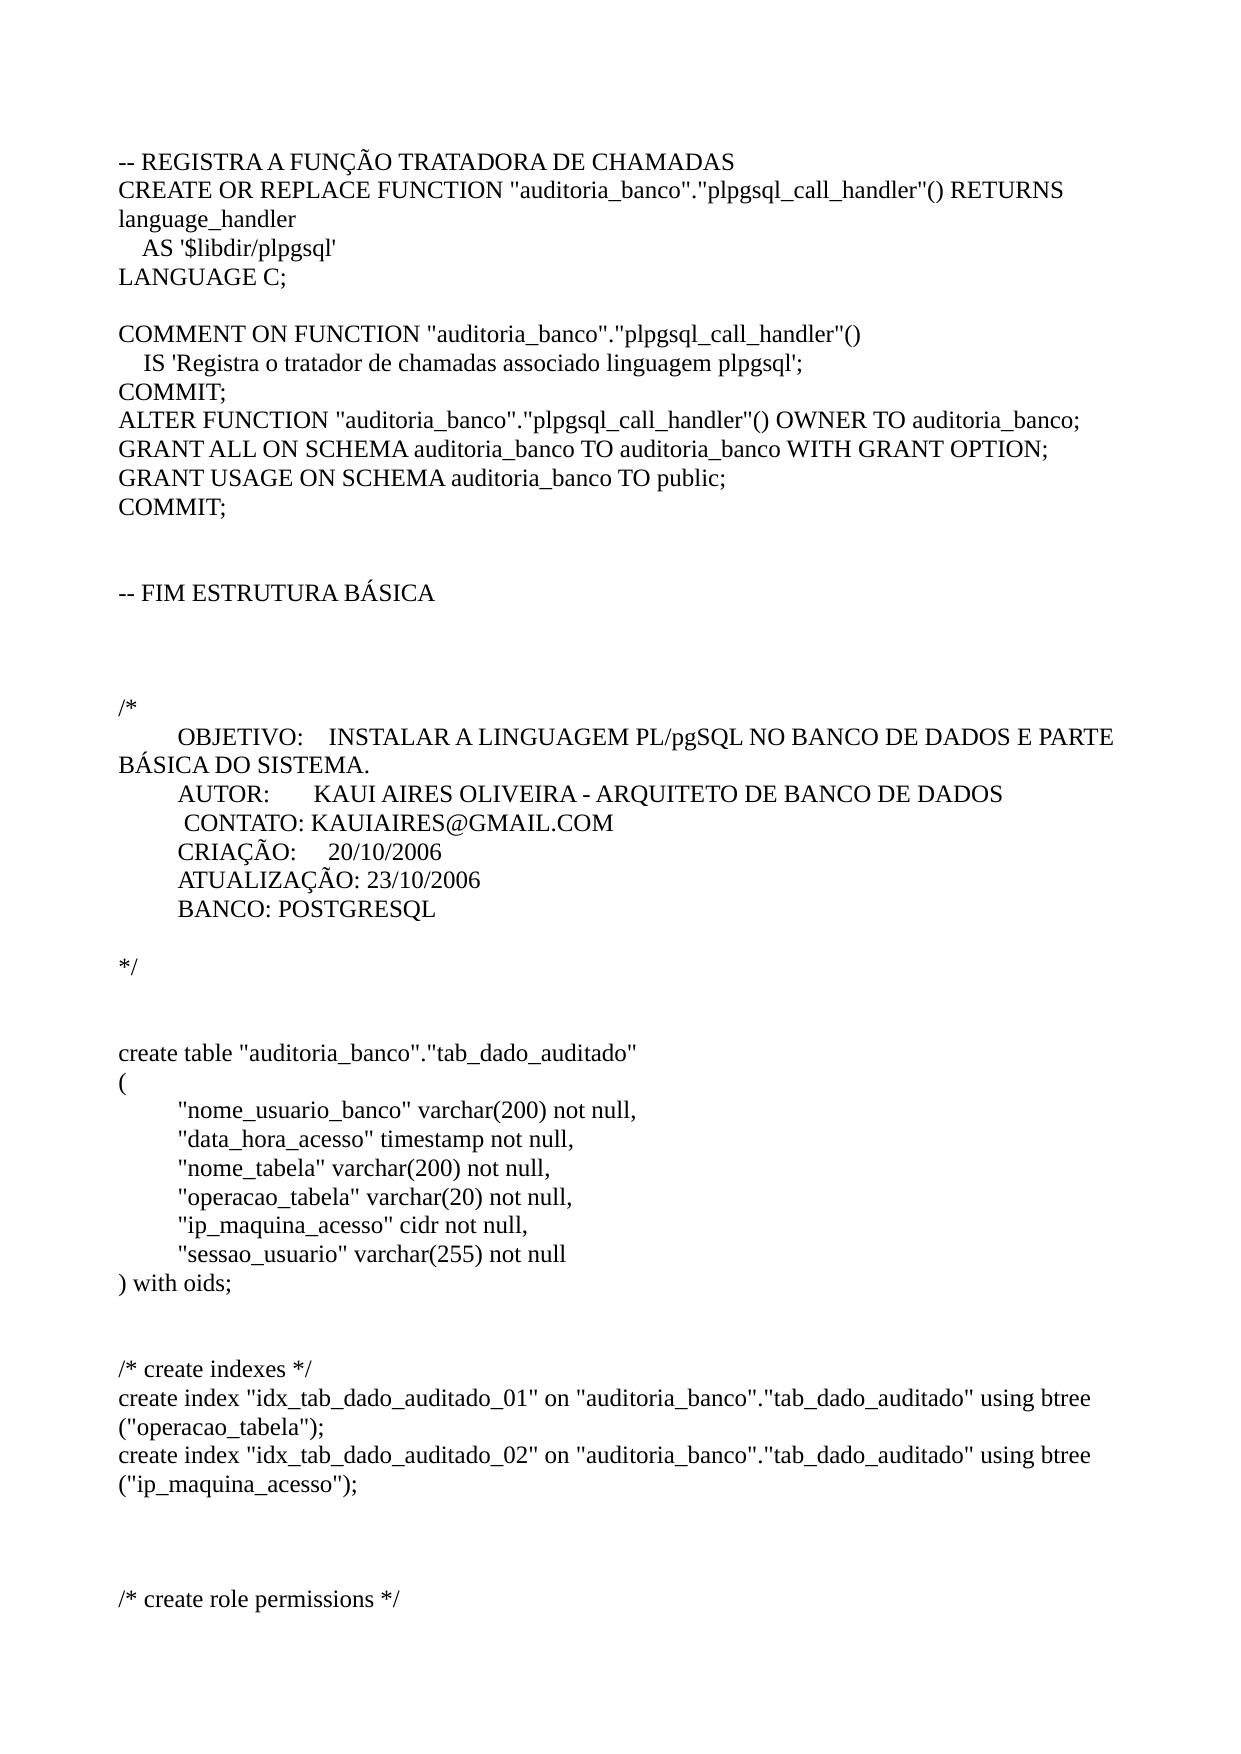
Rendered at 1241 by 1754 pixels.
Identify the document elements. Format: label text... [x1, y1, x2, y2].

text LANGUAGE C; [118, 262, 1122, 291]
text AS '$libdir/plpgsql' [118, 233, 1122, 262]
text -- FIM ESTRUTURA BÁSICA [118, 578, 1122, 607]
text create index "idx_tab_dado_auditado_02" on "auditoria_banco"."tab_dado_auditado" using btree ("ip_maquina_acesso"); [118, 1441, 1122, 1498]
text GRANT ALL ON SCHEMA auditoria_banco TO auditoria_banco WITH GRANT OPTION; [118, 434, 1122, 463]
text /* create indexes */ [118, 1354, 1122, 1383]
text create index "idx_tab_dado_auditado_01" on "auditoria_banco"."tab_dado_auditado" using btree ("operacao_tabela"); [118, 1383, 1122, 1441]
text "sessao_usuario" varchar(255) not null [118, 1239, 1122, 1268]
text AUTOR: KAUI AIRES OLIVEIRA - ARQUITETO DE BANCO DE DADOS [118, 779, 1122, 808]
text CREATE OR REPLACE FUNCTION "auditoria_banco"."plpgsql_call_handler"() RETURNS language_handler [118, 176, 1122, 233]
text */ [118, 952, 1122, 981]
text "ip_maquina_acesso" cidr not null, [118, 1211, 1122, 1239]
text OBJETIVO: INSTALAR A LINGUAGEM PL/pgSQL NO BANCO DE DADOS E PARTE BÁSICA DO SISTEMA. [118, 722, 1122, 779]
text COMMIT; [118, 377, 1122, 406]
text COMMIT; [118, 492, 1122, 521]
text ( [118, 1067, 1122, 1096]
text "nome_tabela" varchar(200) not null, [118, 1153, 1122, 1182]
text /* create role permissions */ [118, 1584, 1122, 1613]
text create table "auditoria_banco"."tab_dado_auditado" [118, 1038, 1122, 1067]
text -- REGISTRA A FUNÇÃO TRATADORA DE CHAMADAS [118, 147, 1122, 176]
text COMMENT ON FUNCTION "auditoria_banco"."plpgsql_call_handler"() [118, 319, 1122, 348]
text CRIAÇÃO: 20/10/2006 [118, 837, 1122, 866]
text ATUALIZAÇÃO: 23/10/2006 [118, 866, 1122, 894]
text ) with oids; [118, 1268, 1122, 1297]
text "data_hora_acesso" timestamp not null, [118, 1124, 1122, 1153]
text GRANT USAGE ON SCHEMA auditoria_banco TO public; [118, 463, 1122, 492]
text ALTER FUNCTION "auditoria_banco"."plpgsql_call_handler"() OWNER TO auditoria_banco; [118, 406, 1122, 434]
text IS 'Registra o tratador de chamadas associado linguagem plpgsql'; [118, 348, 1122, 377]
text /* [118, 693, 1122, 722]
text CONTATO: KAUIAIRES@GMAIL.COM [118, 808, 1122, 837]
text BANCO: POSTGRESQL [118, 894, 1122, 923]
text "nome_usuario_banco" varchar(200) not null, [118, 1096, 1122, 1124]
text "operacao_tabela" varchar(20) not null, [118, 1182, 1122, 1211]
